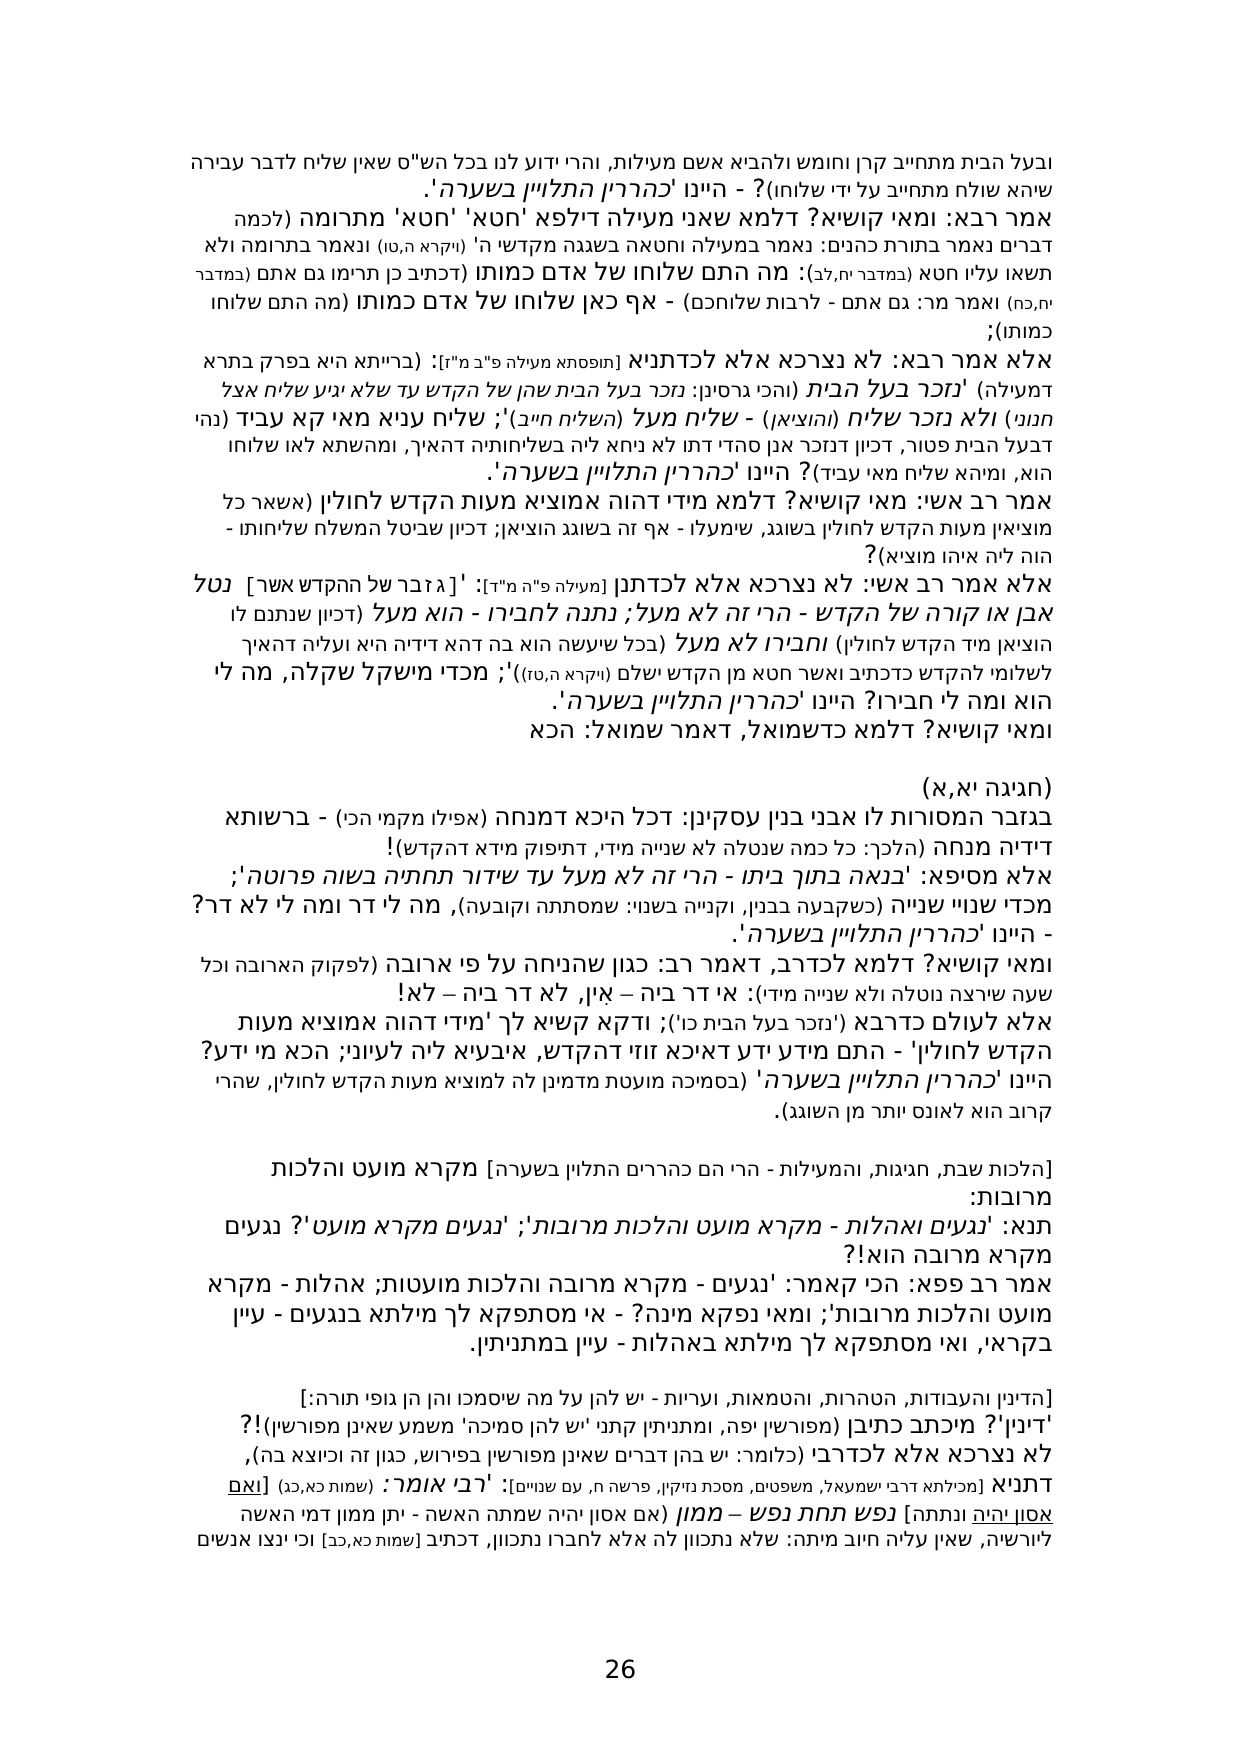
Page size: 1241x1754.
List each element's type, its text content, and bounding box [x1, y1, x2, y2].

text [הלכות שבת, חגיגות, והמעילות - הרי הם כהררים התלוין בשערה] מקרא מועט והלכות מרובות: [187, 1153, 1053, 1211]
text אלא לעולם כדרבא ('נזכר בעל הבית כו'); ודקא קשיא לך 'מידי דהוה אמוציא מעות הקדש לחולין' - התם מידע ידע דאיכא זוזי דהקדש, איבעיא ליה לעיוני; הכא מי ידע? היינו 'כהררין התלויין בשערה' (בסמיכה מועטת מדמינן לה למוציא מעות הקדש לחולין, שהרי קרוב הוא לאונס יותר מן השוגג). [187, 1007, 1053, 1124]
text אלא אמר רב אשי: לא נצרכא אלא לכדתנן [מעילה פ"ה מ"ד]: '[גזבר של ההקדש אשר] נטל אבן או קורה של הקדש - הרי זה לא מעל; נתנה לחבירו - הוא מעל (דכיון שנתנם לו הוציאן מיד הקדש לחולין) וחבירו לא מעל (בכל שיעשה הוא בה דהא דידיה היא ועליה דהאיך לשלומי להקדש כדכתיב ואשר חטא מן הקדש ישלם (ויקרא ה,טז))'; מכדי מישקל שקלה, מה לי הוא ומה לי חבירו? היינו 'כהררין התלויין בשערה'. [187, 569, 1053, 716]
text תנא: 'נגעים ואהלות - מקרא מועט והלכות מרובות'; 'נגעים מקרא מועט'? נגעים מקרא מרובה הוא!? [187, 1211, 1053, 1269]
text (חגיגה יא,א) [187, 773, 1053, 803]
text ובעל הבית מתחייב קרן וחומש ולהביא אשם מעילות, והרי ידוע לנו בכל הש"ס שאין שליח לדבר עבירה שיהא שולח מתחייב על ידי שלוחו)? - היינו 'כהררין התלויין בשערה'. [187, 150, 1053, 204]
text ומאי קושיא? דלמא כדשמואל, דאמר שמואל: הכא [187, 716, 1053, 745]
text אלא אמר רבא: לא נצרכא אלא לכדתניא [תופסתא מעילה פ"ב מ"ז]: (ברייתא היא בפרק בתרא דמעילה) 'נזכר בעל הבית (והכי גרסינן: נזכר בעל הבית שהן של הקדש עד שלא יגיע שליח אצל חנוני) ולא נזכר שליח (והוציאן) - שליח מעל (השליח חייב)'; שליח עניא מאי קא עביד (נהי דבעל הבית פטור, דכיון דנזכר אנן סהדי דתו לא ניחא ליה בשליחותיה דהאיך, ומהשתא לאו שלוחו הוא, ומיהא שליח מאי עביד)? היינו 'כהררין התלויין בשערה'. [187, 345, 1053, 486]
text ומאי קושיא? דלמא לכדרב, דאמר רב: כגון שהניחה על פי ארובה (לפקוק הארובה וכל שעה שירצה נוטלה ולא שנייה מידי): אי דר ביה – אִין, לא דר ביה – לא! [187, 949, 1053, 1007]
text אמר רבא: ומאי קושיא? דלמא שאני מעילה דילפא 'חטא' 'חטא' מתרומה (לכמה דברים נאמר בתורת כהנים: נאמר במעילה וחטאה בשגגה מקדשי ה' (ויקרא ה,טו) ונאמר בתרומה ולא תשאו עליו חטא (במדבר יח,לב): מה התם שלוחו של אדם כמותו (דכתיב כן תרימו גם אתם (במדבר יח,כח) ואמר מר: גם אתם - לרבות שלוחכם) - אף כאן שלוחו של אדם כמותו (מה התם שלוחו כמותו); [187, 204, 1053, 345]
text [הדינין והעבודות, הטהרות, והטמאות, ועריות - יש להן על מה שיסמכו והן הן גופי תורה:] [187, 1386, 1053, 1410]
text בגזבר המסורות לו אבני בנין עסקינן: דכל היכא דמנחה (אפילו מקמי הכי) - ברשותא דידיה מנחה (הלכך: כל כמה שנטלה לא שנייה מידי, דתיפוק מידא דהקדש)! [187, 803, 1053, 861]
text לא נצרכא אלא לכדרבי (כלומר: יש בהן דברים שאינן מפורשין בפירוש, כגון זה וכיוצא בה), דתניא [מכילתא דרבי ישמעאל, משפטים, מסכת נזיקין, פרשה ח, עם שנויים]: 'רבי אומר: (שמות כא,כג) [ואם אסון יהיה ונתתה] נפש תחת נפש – ממון (אם אסון יהיה שמתה האשה - יתן ממון דמי האשה ליורשיה, שאין עליה חיוב מיתה: שלא נתכוון לה אלא לחברו נתכוון, דכתיב [שמות כא,כב] וכי ינצו אנשים [187, 1439, 1053, 1552]
text אמר רב אשי: מאי קושיא? דלמא מידי דהוה אמוציא מעות הקדש לחולין (אשאר כל מוציאין מעות הקדש לחולין בשוגג, שימעלו - אף זה בשוגג הוציאן; דכיון שביטל המשלח שליחותו - הוה ליה איהו מוציא)? [187, 486, 1053, 569]
text אלא מסיפא: 'בנאה בתוך ביתו - הרי זה לא מעל עד שידור תחתיה בשוה פרוטה'; מכדי שנויי שנייה (כשקבעה בבנין, וקנייה בשנוי: שמסתתה וקובעה), מה לי דר ומה לי לא דר? - היינו 'כהררין התלויין בשערה'. [187, 861, 1053, 949]
text אמר רב פפא: הכי קאמר: 'נגעים - מקרא מרובה והלכות מועטות; אהלות - מקרא מועט והלכות מרובות'; ומאי נפקא מינה? - אי מסתפקא לך מילתא בנגעים - עיין בקראי, ואי מסתפקא לך מילתא באהלות - עיין במתניתין. [187, 1269, 1053, 1357]
text 'דינין'? מיכתב כתיבן (מפורשין יפה, ומתניתין קתני 'יש להן סמיכה' משמע שאינן מפורשין)!? [187, 1410, 1053, 1439]
